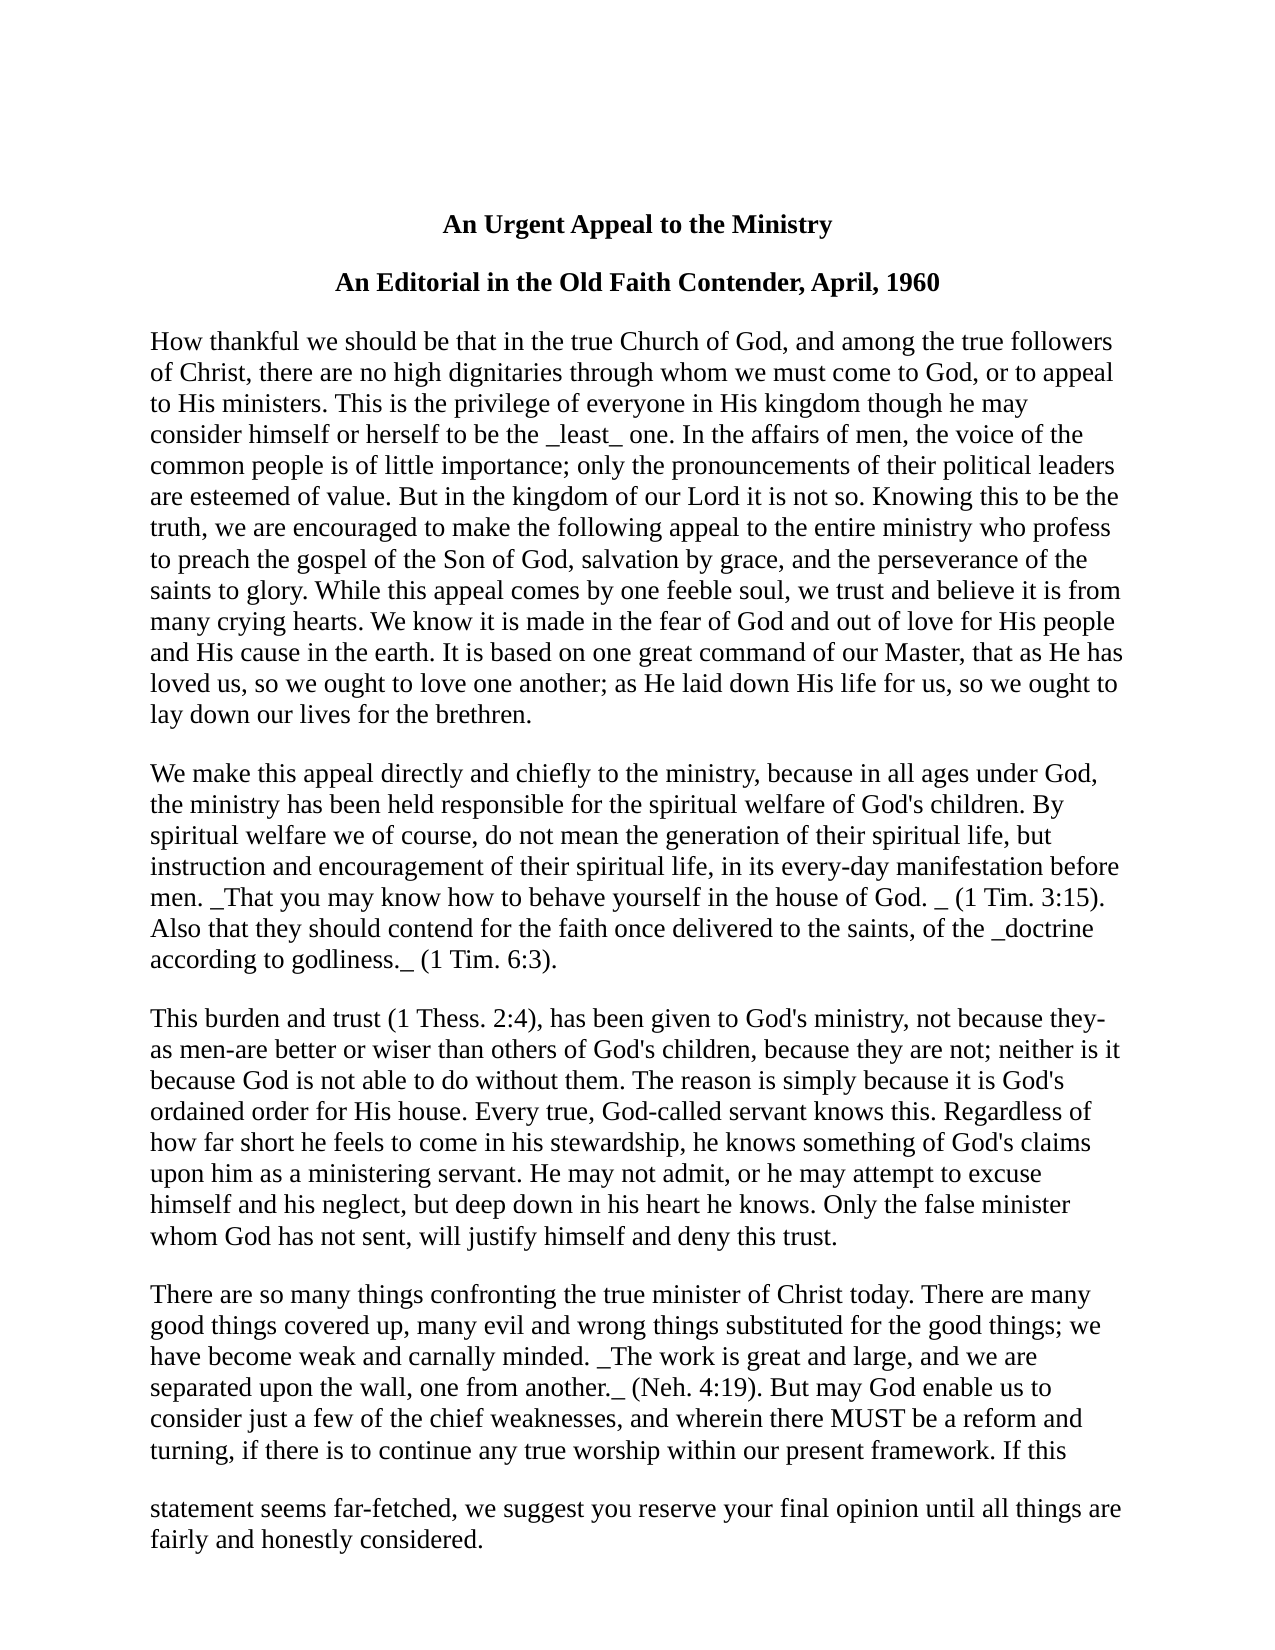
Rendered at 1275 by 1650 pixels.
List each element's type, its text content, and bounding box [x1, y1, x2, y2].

text We make this appeal directly and chiefly to the ministry, because in all ages under God, the ministry has been held responsible for the spiritual welfare of God's children. By spiritual welfare we of course, do not mean the generation of their spiritual life, but instruction and encouragement of their spiritual life, in its every-day manifestation before men. _That you may know how to behave yourself in the house of God. _ (1 Tim. 3:15). Also that they should contend for the faith once delivered to the saints, of the _doctrine according to godliness._ (1 Tim. 6:3). [150, 757, 1125, 975]
text This burden and trust (1 Thess. 2:4), has been given to God's ministry, not because they-as men-are better or wiser than others of God's children, because they are not; neither is it because God is not able to do without them. The reason is simply because it is God's ordained order for His house. Every true, God-called servant knows this. Regardless of how far short he feels to come in his stewardship, he knows something of God's claims upon him as a ministering servant. He may not admit, or he may attempt to excuse himself and his neglect, but deep down in his heart he knows. Only the false minister whom God has not sent, will justify himself and deny this trust. [150, 1002, 1125, 1251]
text statement seems far-fetched, we suggest you reserve your final opinion until all things are fairly and honestly considered. [150, 1492, 1125, 1554]
text An Editorial in the Old Faith Contender, April, 1960 [150, 266, 1125, 298]
text An Urgent Appeal to the Ministry [150, 208, 1125, 239]
text How thankful we should be that in the true Church of God, and among the true followers of Christ, there are no high dignitaries through whom we must come to God, or to appeal to His ministers. This is the privilege of everyone in His kingdom though he may consider himself or herself to be the _least_ one. In the affairs of men, the voice of the common people is of little importance; only the pronouncements of their political leaders are esteemed of value. But in the kingdom of our Lord it is not so. Knowing this to be the truth, we are encouraged to make the following appeal to the entire ministry who profess to preach the gospel of the Son of God, salvation by grace, and the perseverance of the saints to glory. While this appeal comes by one feeble soul, we trust and believe it is from many crying hearts. We know it is made in the fear of God and out of love for His people and His cause in the earth. It is based on one great command of our Master, that as He has loved us, so we ought to love one another; as He laid down His life for us, so we ought to lay down our lives for the brethren. [150, 325, 1125, 729]
text There are so many things confronting the true minister of Christ today. There are many good things covered up, many evil and wrong things substituted for the good things; we have become weak and carnally minded. _The work is great and large, and we are separated upon the wall, one from another._ (Neh. 4:19). But may God enable us to consider just a few of the chief weaknesses, and wherein there MUST be a reform and turning, if there is to continue any true worship within our present framework. If this [150, 1278, 1125, 1465]
